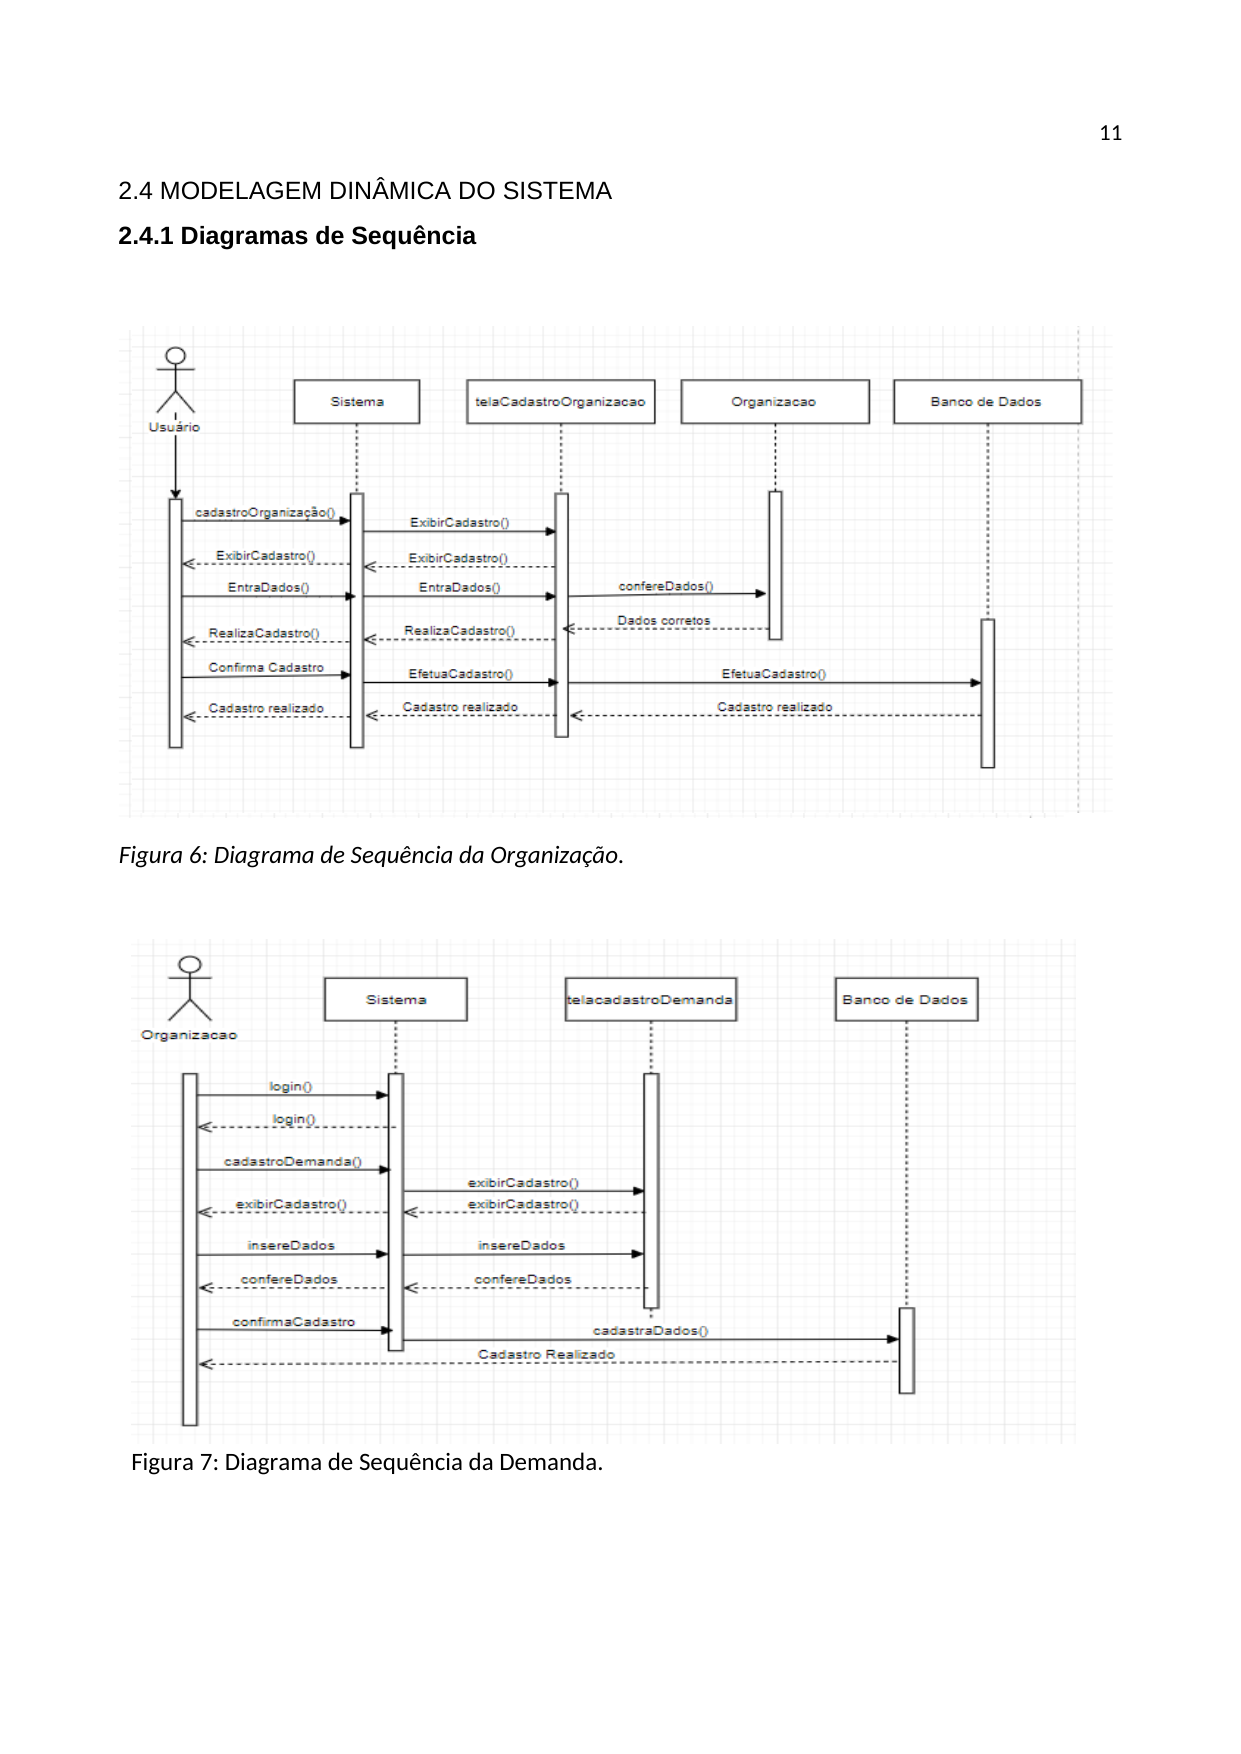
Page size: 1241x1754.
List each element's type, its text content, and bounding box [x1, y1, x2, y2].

subtitle 2.4.1 Diagramas de Sequência [118, 221, 1122, 250]
picture [131, 939, 1076, 1444]
text Figura 6: Diagrama de Sequência da Organização. [119, 839, 1122, 869]
picture [118, 326, 1113, 818]
subtitle 2.4 Modelagem Dinâmica do Sistema [118, 176, 1122, 204]
text Figura 7: Diagrama de Sequência da Demanda. [131, 939, 1109, 1477]
